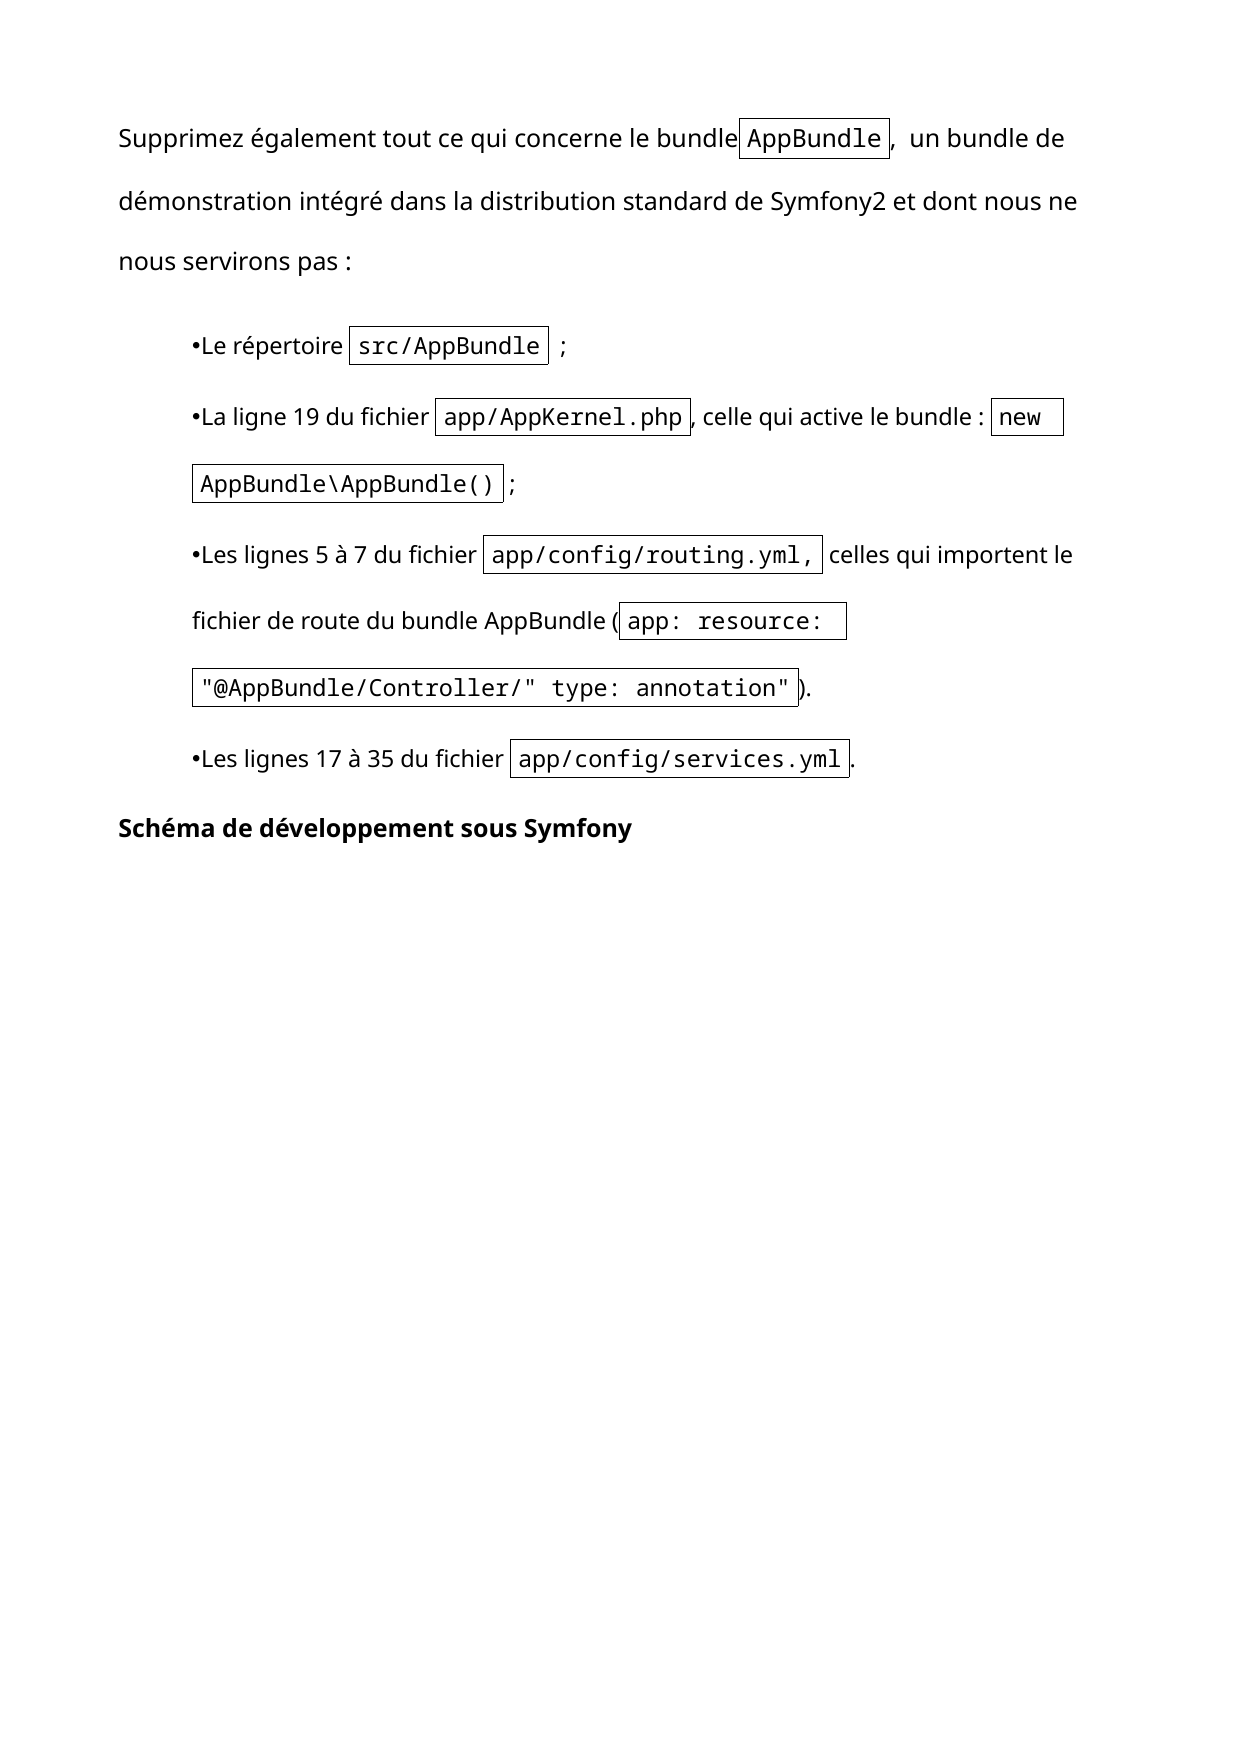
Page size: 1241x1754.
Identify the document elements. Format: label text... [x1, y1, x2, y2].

text Supprimez également tout ce qui concerne le bundleAppBundle, un bundle de démonstration intégré dans la distribution standard de Symfony2 et dont nous ne nous servirons pas : [118, 118, 1122, 277]
list Le répertoire src/AppBundle ; [350, 327, 548, 364]
list Le répertoire src/AppBundle ; [118, 326, 349, 364]
list La ligne 19 du fichier app/AppKernel.php, celle qui active le bundle : new AppBundle\AppBundle() ; [118, 397, 1122, 502]
list Les lignes 17 à 35 du fichier app/config/services.yml. [118, 739, 510, 777]
list Les lignes 17 à 35 du fichier app/config/services.yml. [511, 740, 849, 777]
subtitle Schéma de développement sous Symfony [118, 810, 1122, 844]
list Les lignes 17 à 35 du fichier app/config/services.yml. [850, 739, 1122, 777]
list Le répertoire src/AppBundle ; [549, 326, 1122, 364]
list Les lignes 5 à 7 du fichier app/config/routing.yml, celles qui importent le fichier de route du bundle AppBundle (app: resource: "@AppBundle/Controller/" type: annotation"). [118, 535, 1122, 706]
